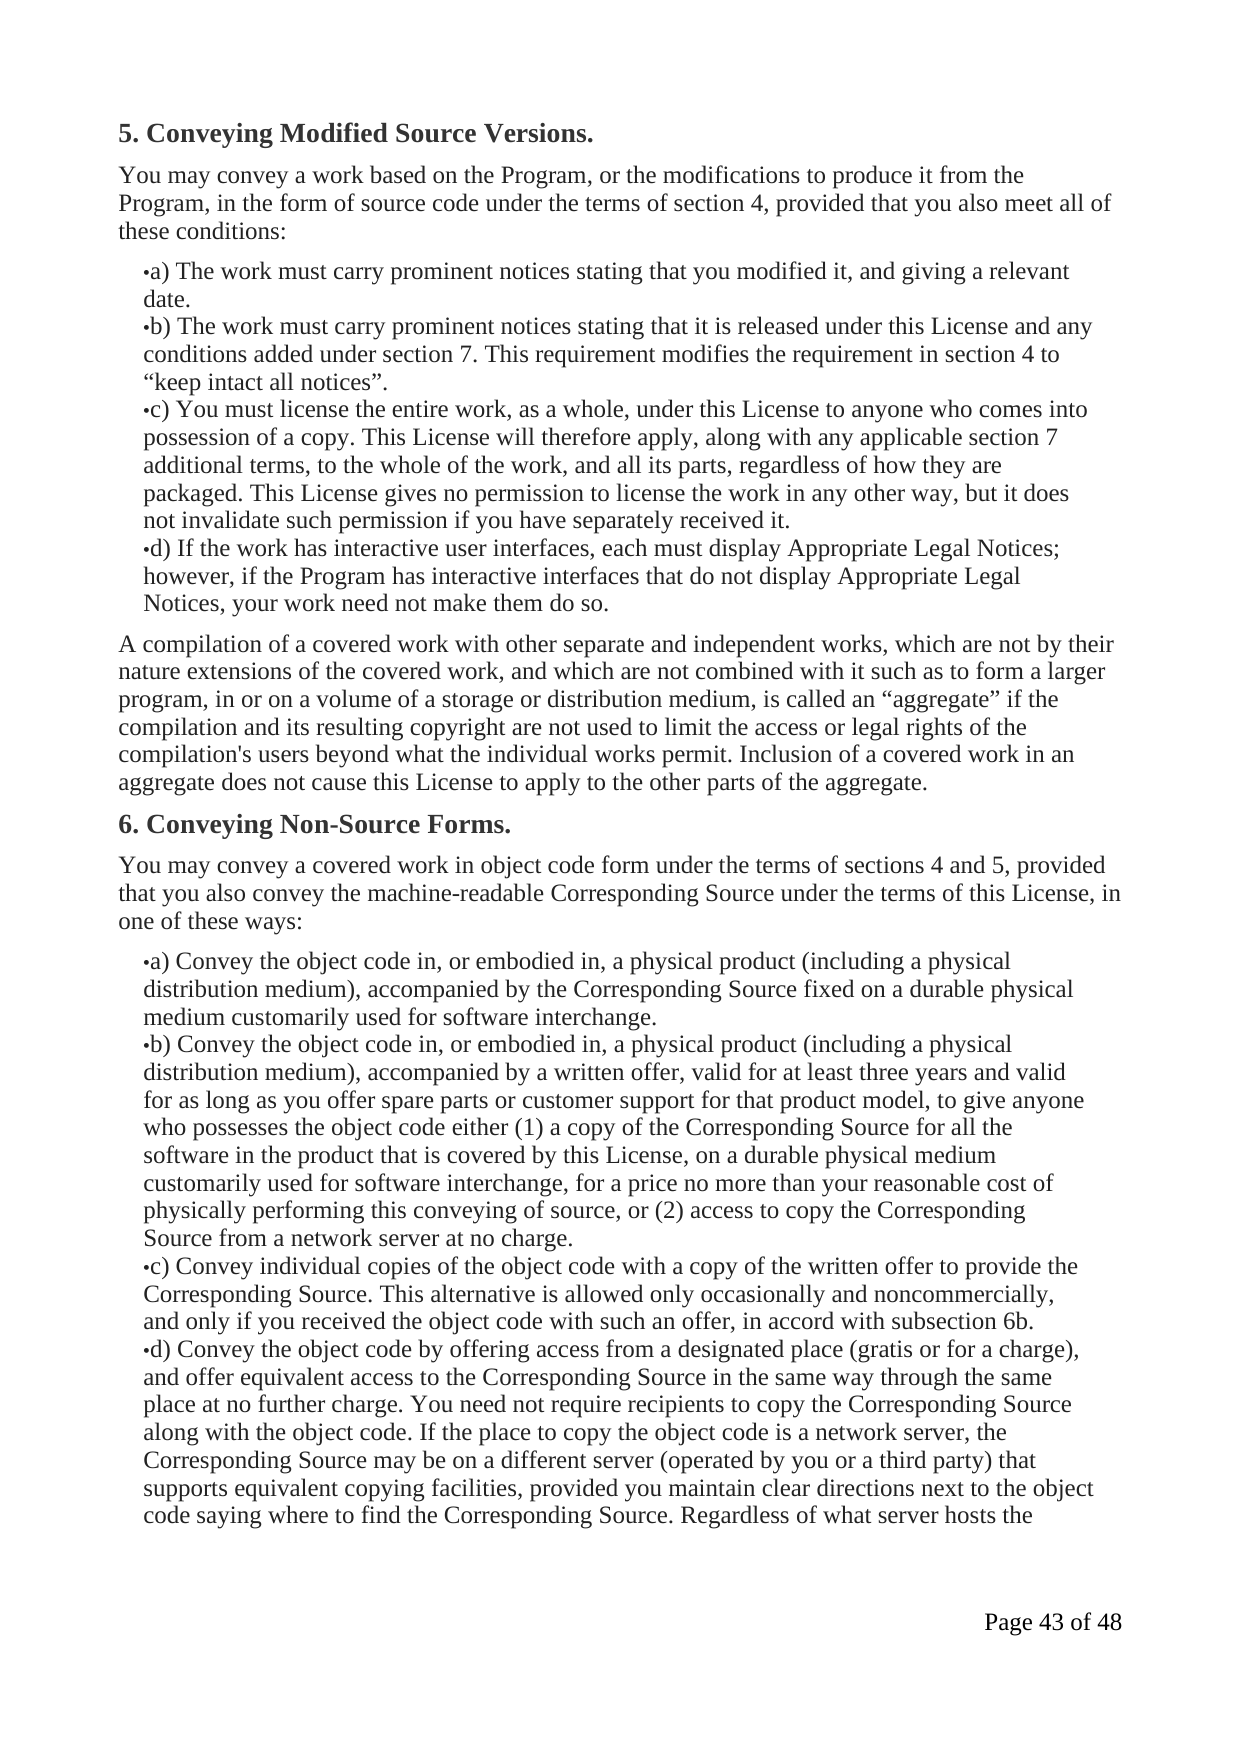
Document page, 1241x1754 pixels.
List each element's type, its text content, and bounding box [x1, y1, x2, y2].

subtitle 6. Conveying Non-Source Forms. [118, 808, 1122, 839]
text A compilation of a covered work with other separate and independent works, which are not by their nature extensions of the covered work, and which are not combined with it such as to form a larger program, in or on a volume of a storage or distribution medium, is called an “aggregate” if the compilation and its resulting copyright are not used to limit the access or legal rights of the compilation's users beyond what the individual works permit. Inclusion of a covered work in an aggregate does not cause this License to apply to the other parts of the aggregate. [118, 630, 1122, 796]
list d) Convey the object code by offering access from a designated place (gratis or for a charge), and offer equivalent access to the Corresponding Source in the same way through the same place at no further charge. You need not require recipients to copy the Corresponding Source along with the object code. If the place to copy the object code is a network server, the Corresponding Source may be on a different server (operated by you or a third party) that supports equivalent copying facilities, provided you maintain clear directions next to the object code saying where to find the Corresponding Source. Regardless of what server hosts the [118, 1335, 1097, 1529]
list b) Convey the object code in, or embodied in, a physical product (including a physical distribution medium), accompanied by a written offer, valid for at least three years and valid for as long as you offer spare parts or customer support for that product model, to give anyone who possesses the object code either (1) a copy of the Corresponding Source for all the software in the product that is covered by this License, on a durable physical medium customarily used for software interchange, for a price no more than your reasonable cost of physically performing this conveying of source, or (2) access to copy the Corresponding Source from a network server at no charge. [118, 1030, 1097, 1252]
list a) The work must carry prominent notices stating that you modified it, and giving a relevant date. [118, 257, 1097, 312]
list b) The work must carry prominent notices stating that it is released under this License and any conditions added under section 7. This requirement modifies the requirement in section 4 to “keep intact all notices”. [118, 312, 1097, 396]
list c) Convey individual copies of the object code with a copy of the written offer to provide the Corresponding Source. This alternative is allowed only occasionally and noncommercially, and only if you received the object code with such an offer, in accord with subsection 6b. [118, 1252, 1097, 1335]
subtitle 5. Conveying Modified Source Versions. [118, 118, 1122, 149]
text You may convey a work based on the Program, or the modifications to produce it from the Program, in the form of source code under the terms of section 4, provided that you also meet all of these conditions: [118, 161, 1122, 244]
list a) Convey the object code in, or embodied in, a physical product (including a physical distribution medium), accompanied by the Corresponding Source fixed on a durable physical medium customarily used for software interchange. [118, 947, 1097, 1030]
list d) If the work has interactive user interfaces, each must display Appropriate Legal Notices; however, if the Program has interactive interfaces that do not display Appropriate Legal Notices, your work need not make them do so. [118, 534, 1097, 617]
list c) You must license the entire work, as a whole, under this License to anyone who comes into possession of a copy. This License will therefore apply, along with any applicable section 7 additional terms, to the whole of the work, and all its parts, regardless of how they are packaged. This License gives no permission to license the work in any other way, but it does not invalidate such permission if you have separately received it. [118, 396, 1097, 534]
text You may convey a covered work in object code form under the terms of sections 4 and 5, provided that you also convey the machine-readable Corresponding Source under the terms of this License, in one of these ways: [118, 852, 1122, 935]
